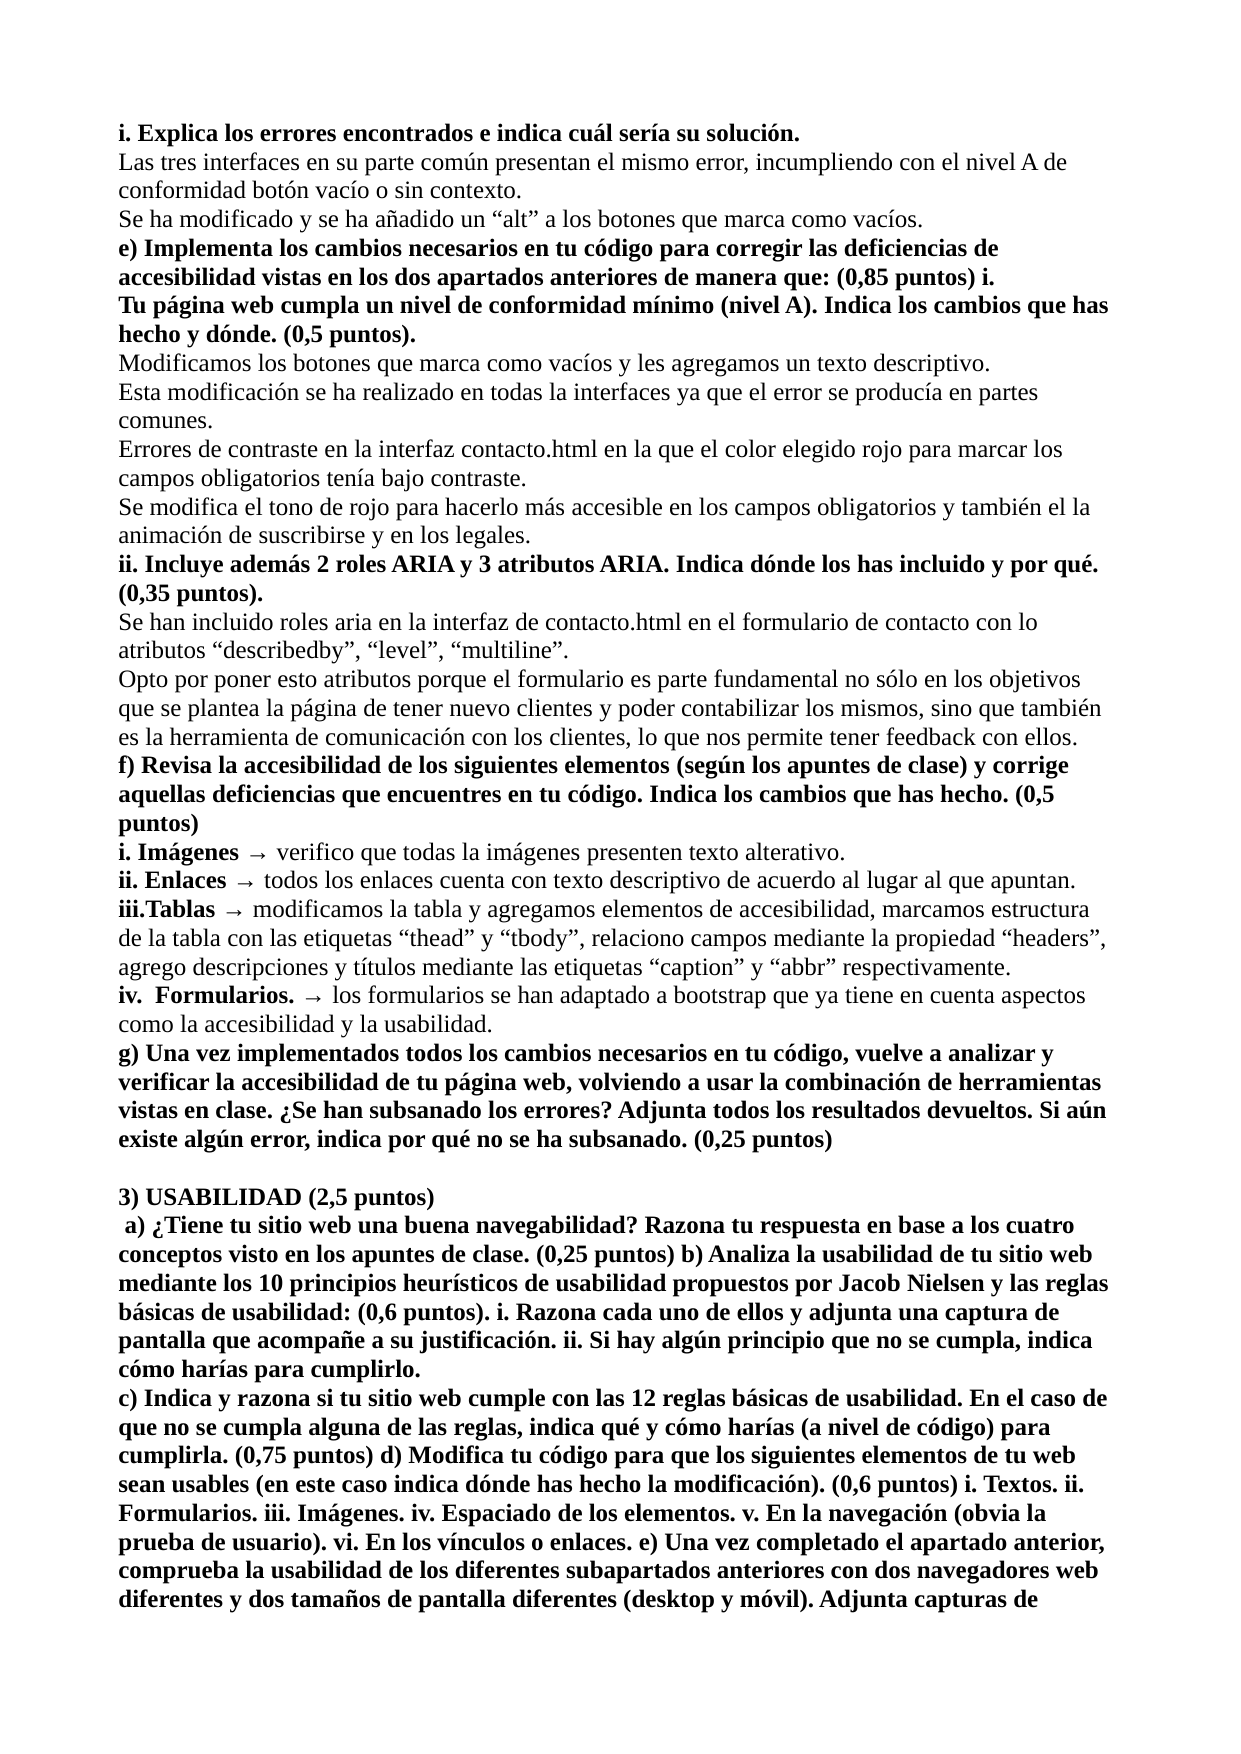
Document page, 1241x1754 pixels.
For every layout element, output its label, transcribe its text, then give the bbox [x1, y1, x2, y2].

text Esta modificación se ha realizado en todas la interfaces ya que el error se producía en partes comunes. [118, 377, 1122, 434]
text de la tabla con las etiquetas “thead” y “tbody”, relaciono campos mediante la propiedad “headers”, [118, 923, 1122, 952]
text Las tres interfaces en su parte común presentan el mismo error, incumpliendo con el nivel A de conformidad botón vacío o sin contexto. [118, 147, 1122, 204]
text Modificamos los botones que marca como vacíos y les agregamos un texto descriptivo. [118, 348, 1122, 377]
text Errores de contraste en la interfaz contacto.html en la que el color elegido rojo para marcar los campos obligatorios tenía bajo contraste. [118, 434, 1122, 492]
text iii.Tablas → modificamos la tabla y agregamos elementos de accesibilidad, marcamos estructura [118, 894, 1122, 923]
text a) ¿Tiene tu sitio web una buena navegabilidad? Razona tu respuesta en base a los cuatro conceptos visto en los apuntes de clase. (0,25 puntos) b) Analiza la usabilidad de tu sitio web mediante los 10 principios heurísticos de usabilidad propuestos por Jacob Nielsen y las reglas básicas de usabilidad: (0,6 puntos). i. Razona cada uno de ellos y adjunta una captura de pantalla que acompañe a su justificación. ii. Si hay algún principio que no se cumpla, indica cómo harías para cumplirlo. [118, 1211, 1122, 1383]
text Se ha modificado y se ha añadido un “alt” a los botones que marca como vacíos. [118, 204, 1122, 233]
text Se han incluido roles aria en la interfaz de contacto.html en el formulario de contacto con lo atributos “describedby”, “level”, “multiline”. [118, 607, 1122, 664]
text Tu página web cumpla un nivel de conformidad mínimo (nivel A). Indica los cambios que has hecho y dónde. (0,5 puntos). [118, 291, 1122, 348]
text agrego descripciones y títulos mediante las etiquetas “caption” y “abbr” respectivamente. [118, 952, 1122, 981]
text i. Imágenes → verifico que todas la imágenes presenten texto alterativo. [118, 837, 1122, 866]
text ii. Enlaces → todos los enlaces cuenta con texto descriptivo de acuerdo al lugar al que apuntan. [118, 866, 1122, 894]
text Opto por poner esto atributos porque el formulario es parte fundamental no sólo en los objetivos que se plantea la página de tener nuevo clientes y poder contabilizar los mismos, sino que también es la herramienta de comunicación con los clientes, lo que nos permite tener feedback con ellos. [118, 664, 1122, 751]
text ii. Incluye además 2 roles ARIA y 3 atributos ARIA. Indica dónde los has incluido y por qué. (0,35 puntos). [118, 549, 1122, 607]
text iv. Formularios. → los formularios se han adaptado a bootstrap que ya tiene en cuenta aspectos como la accesibilidad y la usabilidad. [118, 981, 1122, 1038]
text g) Una vez implementados todos los cambios necesarios en tu código, vuelve a analizar y verificar la accesibilidad de tu página web, volviendo a usar la combinación de herramientas vistas en clase. ¿Se han subsanado los errores? Adjunta todos los resultados devueltos. Si aún existe algún error, indica por qué no se ha subsanado. (0,25 puntos) [118, 1038, 1122, 1153]
text c) Indica y razona si tu sitio web cumple con las 12 reglas básicas de usabilidad. En el caso de que no se cumpla alguna de las reglas, indica qué y cómo harías (a nivel de código) para cumplirla. (0,75 puntos) d) Modifica tu código para que los siguientes elementos de tu web sean usables (en este caso indica dónde has hecho la modificación). (0,6 puntos) i. Textos. ii. Formularios. iii. Imágenes. iv. Espaciado de los elementos. v. En la navegación (obvia la prueba de usuario). vi. En los vínculos o enlaces. e) Una vez completado el apartado anterior, comprueba la usabilidad de los diferentes subapartados anteriores con dos navegadores web diferentes y dos tamaños de pantalla diferentes (desktop y móvil). Adjunta capturas de [118, 1383, 1122, 1613]
text 3) USABILIDAD (2,5 puntos) [118, 1182, 1122, 1211]
text f) Revisa la accesibilidad de los siguientes elementos (según los apuntes de clase) y corrige aquellas deficiencias que encuentres en tu código. Indica los cambios que has hecho. (0,5 puntos) [118, 751, 1122, 837]
text e) Implementa los cambios necesarios en tu código para corregir las deficiencias de accesibilidad vistas en los dos apartados anteriores de manera que: (0,85 puntos) i. [118, 233, 1122, 291]
text i. Explica los errores encontrados e indica cuál sería su solución. [118, 118, 1122, 147]
text Se modifica el tono de rojo para hacerlo más accesible en los campos obligatorios y también el la animación de suscribirse y en los legales. [118, 492, 1122, 549]
